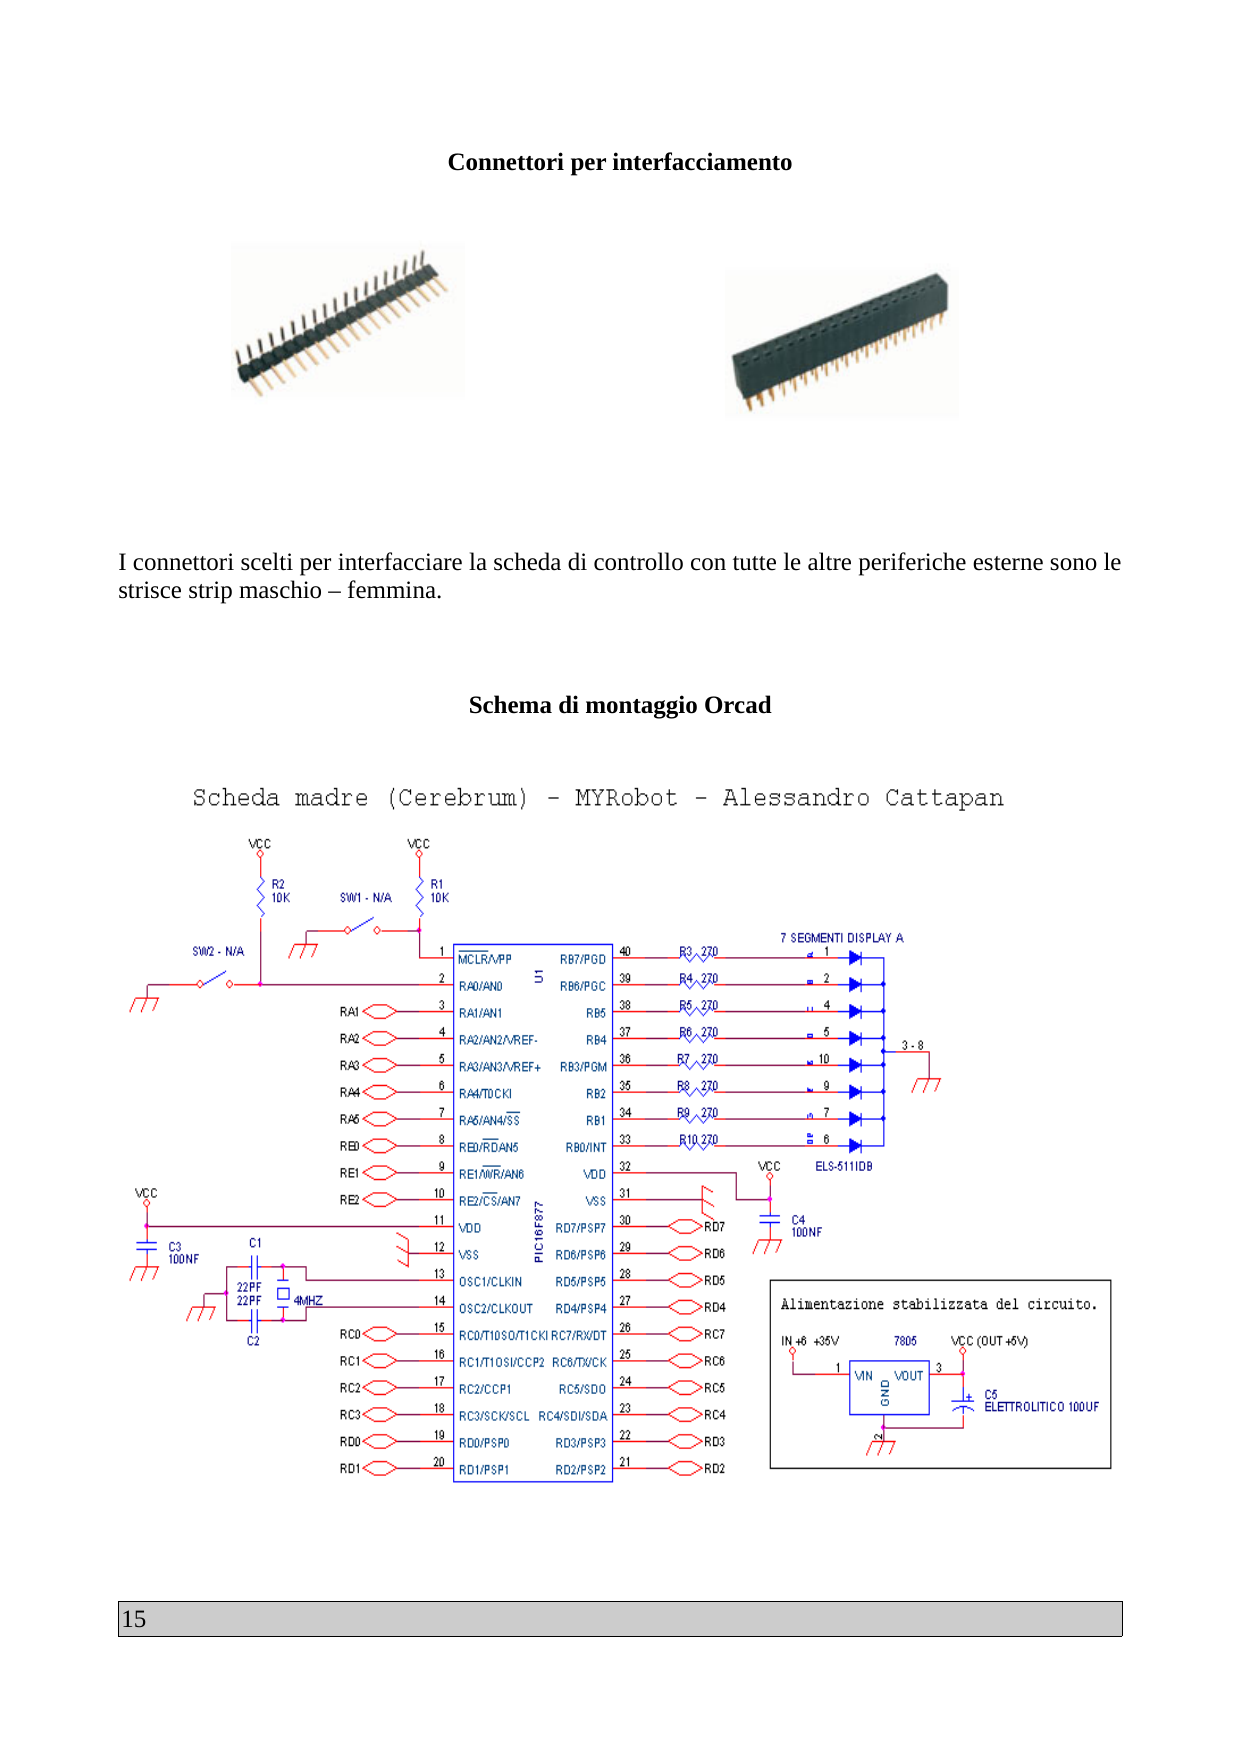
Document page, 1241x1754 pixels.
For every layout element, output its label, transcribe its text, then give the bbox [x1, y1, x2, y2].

text Connettori per interfacciamento [118, 147, 1122, 176]
text Schema di montaggio Orcad [118, 691, 1122, 719]
text I connettori scelti per interfacciare la scheda di controllo con tutte le altre periferiche esterne sono le strisce strip maschio – femmina. [118, 547, 1122, 604]
picture [231, 203, 466, 439]
picture [124, 776, 1116, 1488]
picture [724, 226, 959, 461]
